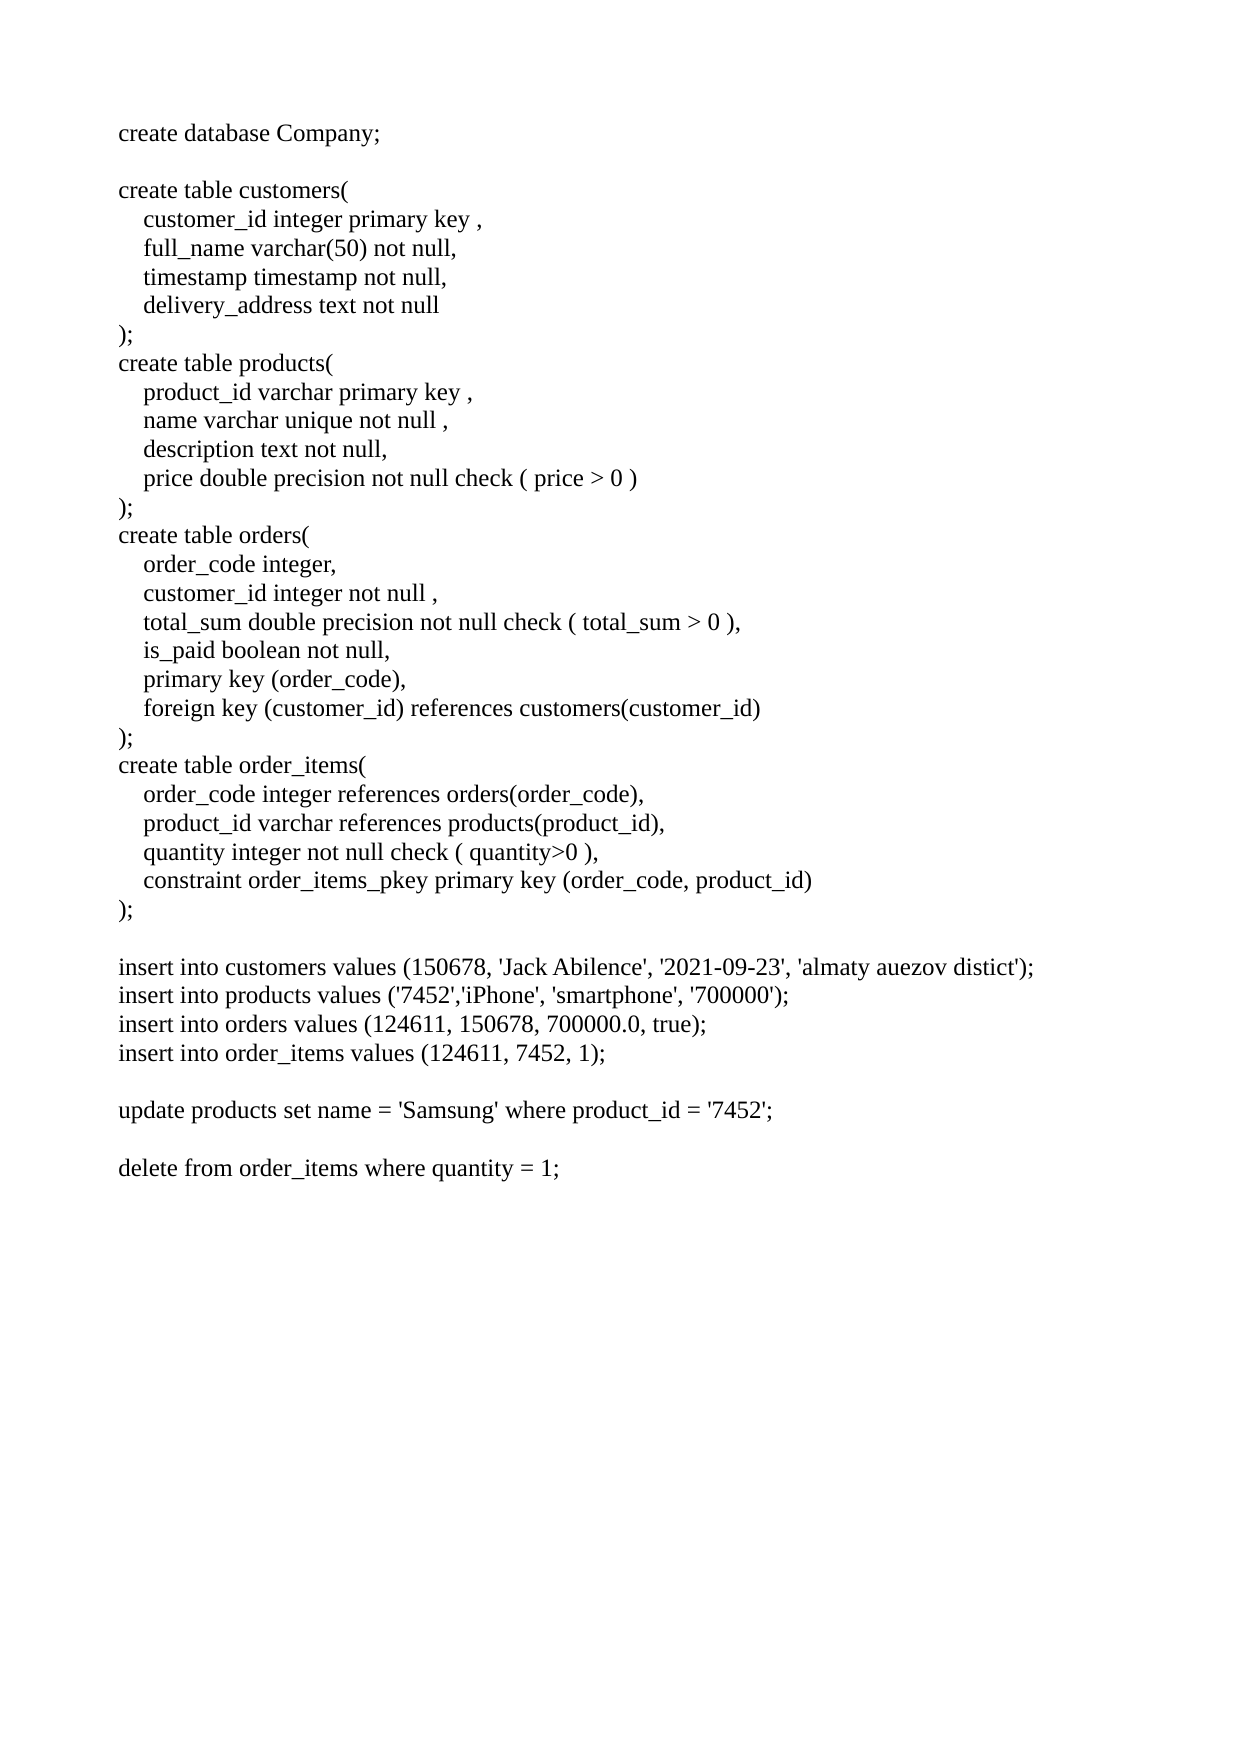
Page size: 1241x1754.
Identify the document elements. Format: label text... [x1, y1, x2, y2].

text product_id varchar primary key , [118, 377, 1122, 406]
text description text not null, [118, 434, 1122, 463]
text insert into products values ('7452','iPhone', 'smartphone', '700000'); [118, 981, 1122, 1009]
text is_paid boolean not null, [118, 636, 1122, 664]
text order_code integer, [118, 549, 1122, 578]
text quantity integer not null check ( quantity>0 ), [118, 837, 1122, 866]
text customer_id integer not null , [118, 578, 1122, 607]
text timestamp timestamp not null, [118, 262, 1122, 291]
text primary key (order_code), [118, 664, 1122, 693]
text product_id varchar references products(product_id), [118, 808, 1122, 837]
text insert into customers values (150678, 'Jack Abilence', '2021-09-23', 'almaty auezov distict'); [118, 952, 1122, 981]
text ); [118, 319, 1122, 348]
text total_sum double precision not null check ( total_sum > 0 ), [118, 607, 1122, 636]
text ); [118, 722, 1122, 751]
text full_name varchar(50) not null, [118, 233, 1122, 262]
text ); [118, 492, 1122, 521]
text order_code integer references orders(order_code), [118, 779, 1122, 808]
text delivery_address text not null [118, 291, 1122, 319]
text insert into orders values (124611, 150678, 700000.0, true); [118, 1009, 1122, 1038]
text foreign key (customer_id) references customers(customer_id) [118, 693, 1122, 722]
text name varchar unique not null , [118, 406, 1122, 434]
text create table products( [118, 348, 1122, 377]
text create table orders( [118, 521, 1122, 549]
text customer_id integer primary key , [118, 204, 1122, 233]
text create table customers( [118, 176, 1122, 204]
text delete from order_items where quantity = 1; [118, 1153, 1122, 1182]
text insert into order_items values (124611, 7452, 1); [118, 1038, 1122, 1067]
text price double precision not null check ( price > 0 ) [118, 463, 1122, 492]
text create table order_items( [118, 751, 1122, 779]
text ); [118, 894, 1122, 923]
text constraint order_items_pkey primary key (order_code, product_id) [118, 866, 1122, 894]
text update products set name = 'Samsung' where product_id = '7452'; [118, 1096, 1122, 1124]
text create database Company; [118, 118, 1122, 147]
